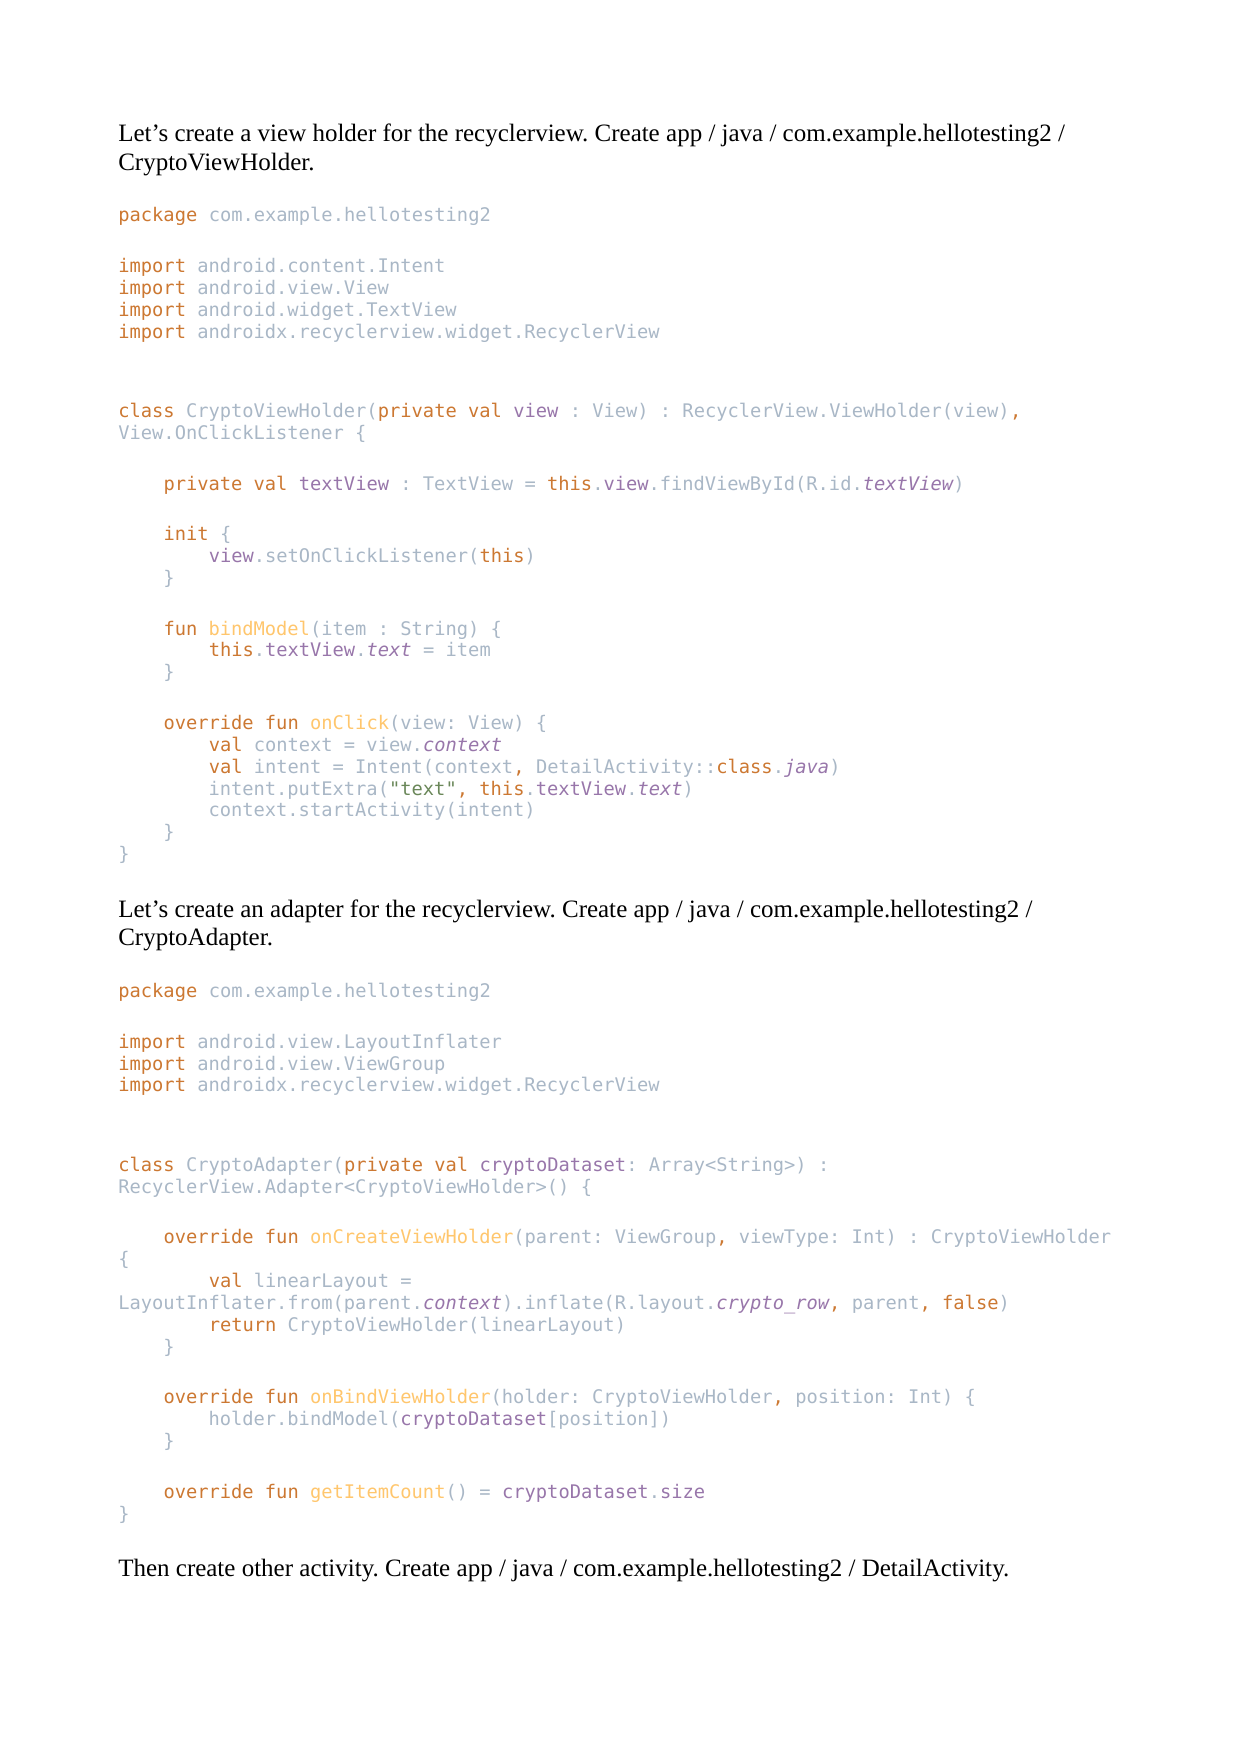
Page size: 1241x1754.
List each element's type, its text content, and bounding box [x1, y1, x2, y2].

text Let’s create a view holder for the recyclerview. Create app / java / com.example.hellotesting2 / CryptoViewHolder. [118, 118, 1122, 176]
text Then create other activity. Create app / java / com.example.hellotesting2 / DetailActivity. [118, 1553, 1122, 1582]
text package com.example.hellotesting2 import android.content.Intent import android.view.View import android.widget.TextView import androidx.recyclerview.widget.RecyclerView class CryptoViewHolder(private val view : View) : RecyclerView.ViewHolder(view), View.OnClickListener { private val textView : TextView = this.view.findViewById(R.id.textView) init { view.setOnClickListener(this) } fun bindModel(item : String) { this.textView.text = item } override fun onClick(view: View) { val context = view.context val intent = Intent(context, DetailActivity::class.java) intent.putExtra("text", this.textView.text) context.startActivity(intent) } } [118, 204, 1122, 865]
text Let’s create an adapter for the recyclerview. Create app / java / com.example.hellotesting2 / CryptoAdapter. [118, 894, 1122, 951]
text package com.example.hellotesting2 import android.view.LayoutInflater import android.view.ViewGroup import androidx.recyclerview.widget.RecyclerView class CryptoAdapter(private val cryptoDataset: Array<String>) : RecyclerView.Adapter<CryptoViewHolder>() { override fun onCreateViewHolder(parent: ViewGroup, viewType: Int) : CryptoViewHolder { val linearLayout = LayoutInflater.from(parent.context).inflate(R.layout.crypto_row, parent, false) return CryptoViewHolder(linearLayout) } override fun onBindViewHolder(holder: CryptoViewHolder, position: Int) { holder.bindModel(cryptoDataset[position]) } override fun getItemCount() = cryptoDataset.size } [118, 980, 1122, 1524]
